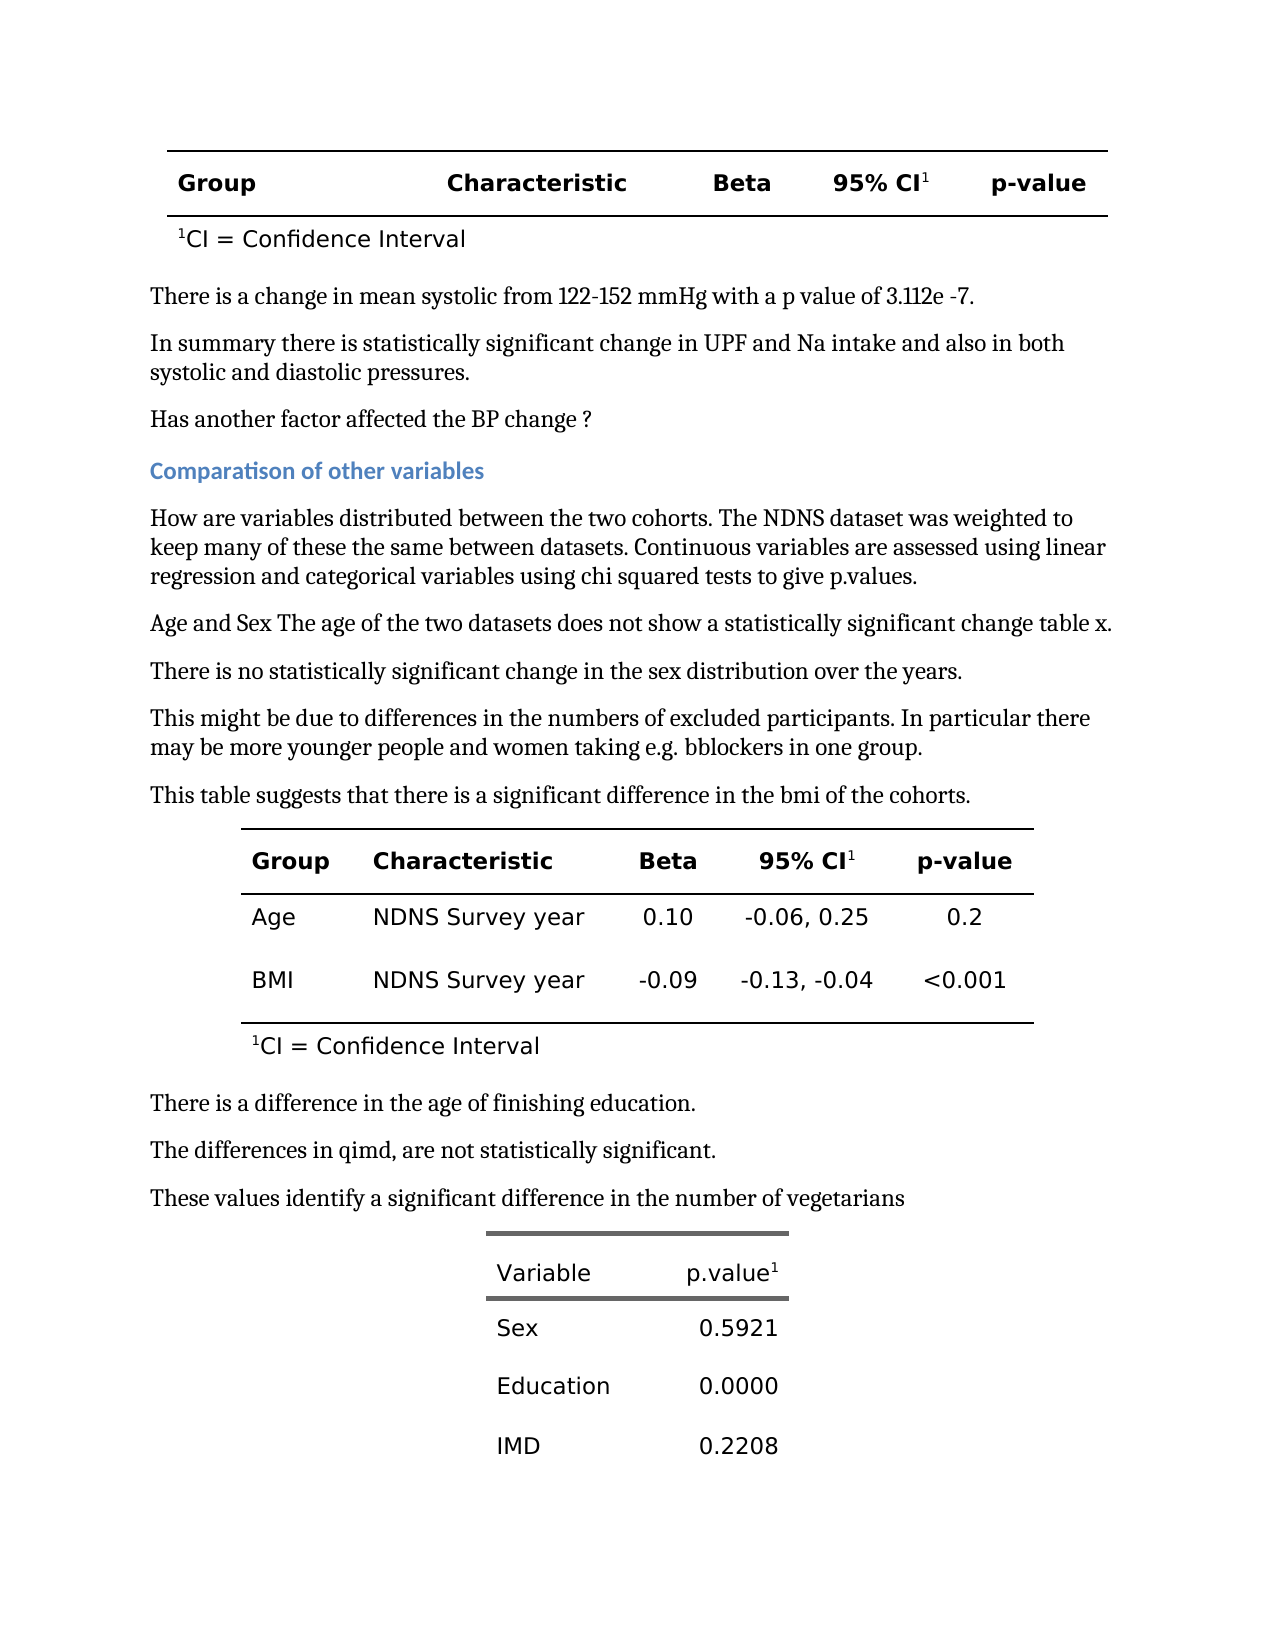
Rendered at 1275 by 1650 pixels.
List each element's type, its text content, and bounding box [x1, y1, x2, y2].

table_header Group [241, 830, 362, 893]
table_cell BMI [241, 958, 362, 1022]
table_cell 0.0000 [654, 1356, 789, 1417]
table_header p-value [969, 152, 1108, 215]
text Age and Sex The age of the two datasets does not show a statistically significant change table x. [150, 609, 1125, 638]
text The differences in qimd, are not statistically significant. [150, 1136, 1125, 1165]
table_cell 0.10 [617, 895, 719, 958]
table_cell IMD [486, 1417, 654, 1477]
table_cell 0.2208 [654, 1417, 789, 1477]
text There is no statistically significant change in the sex distribution over the years. [150, 657, 1125, 686]
table_header Beta [617, 830, 719, 893]
table_cell -0.06, 0.25 [719, 895, 895, 958]
table_header Characteristic [436, 152, 691, 215]
table_cell Age [241, 895, 362, 958]
table_header 95% CI1 [793, 152, 969, 215]
table_cell 1CI = Confidence Interval [167, 217, 1108, 263]
text There is a difference in the age of finishing education. [150, 1089, 1125, 1118]
table_cell Sex [486, 1301, 654, 1356]
table_header Characteristic [362, 830, 617, 893]
text This might be due to differences in the numbers of excluded participants. In particular there may be more younger people and women taking e.g. bblockers in one group. [150, 704, 1125, 762]
table_cell 0.5921 [654, 1301, 789, 1356]
table_header 95% CI1 [719, 830, 895, 893]
table_cell NDNS Survey year [362, 895, 617, 958]
table_header Group [167, 152, 436, 215]
text There is a change in mean systolic from 122-152 mmHg with a p value of 3.112e -7. [150, 282, 1125, 310]
table_cell NDNS Survey year [362, 958, 617, 1022]
text This table suggests that there is a significant difference in the bmi of the cohorts. [150, 781, 1125, 809]
subtitle Comparatison of other variables [150, 455, 1125, 486]
table_cell 1CI = Confidence Interval [241, 1024, 1034, 1070]
table_cell -0.13, -0.04 [719, 958, 895, 1022]
table_header Beta [691, 152, 793, 215]
text These values identify a significant difference in the number of vegetarians [150, 1184, 1125, 1213]
table_cell -0.09 [617, 958, 719, 1022]
table_header p-value [895, 830, 1034, 893]
text Has another factor affected the BP change ? [150, 405, 1125, 434]
table_cell Education [486, 1356, 654, 1417]
text In summary there is statistically significant change in UPF and Na intake and also in both systolic and diastolic pressures. [150, 329, 1125, 387]
table_header Variable [486, 1236, 654, 1296]
table_cell <0.001 [895, 958, 1034, 1022]
table_header p.value1 [654, 1236, 789, 1296]
text How are variables distributed between the two cohorts. The NDNS dataset was weighted to keep many of these the same between datasets. Continuous variables are assessed using linear regression and categorical variables using chi squared tests to give p.values. [150, 504, 1125, 591]
table_cell 0.2 [895, 895, 1034, 958]
